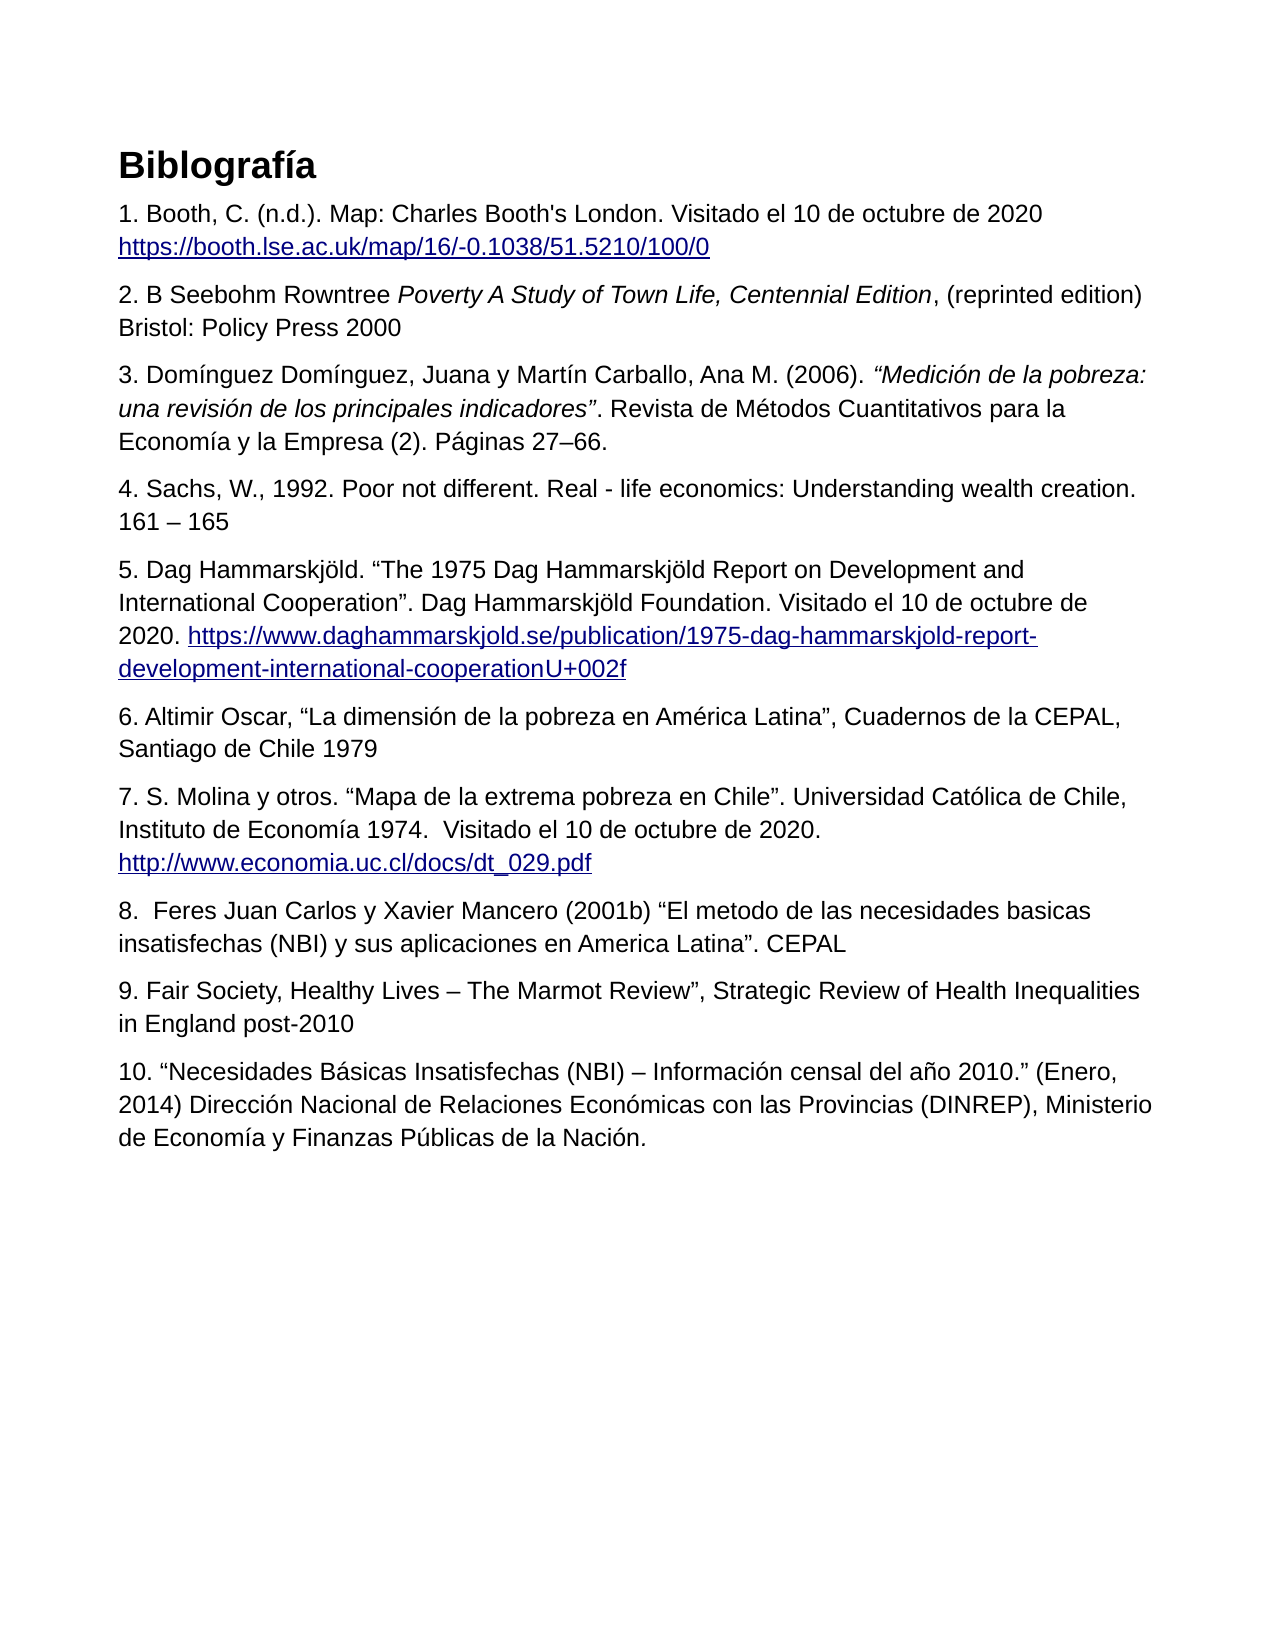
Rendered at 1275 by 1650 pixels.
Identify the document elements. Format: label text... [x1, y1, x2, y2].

text 3. Domínguez Domínguez, Juana y Martín Carballo, Ana M. (2006). “Medición de la pobreza: una revisión de los principales indicadores”. Revista de Métodos Cuantitativos para la Economía y la Empresa (2). Páginas 27–66. [118, 361, 1157, 455]
text 9. Fair Society, Healthy Lives – The Marmot Review”, Strategic Review of Health Inequalities in England post-2010 [118, 976, 1157, 1038]
text 5. Dag Hammarskjöld. “The 1975 Dag Hammarskjöld Report on Development and International Cooperation”. Dag Hammarskjöld Foundation. Visitado el 10 de octubre de 2020. https://www.daghammarskjold.se/publication/1975-dag-hammarskjold-report-development-international-cooperationU+002f [118, 555, 1157, 683]
text 1. Booth, C. (n.d.). Map: Charles Booth's London. Visitado el 10 de octubre de 2020 https://booth.lse.ac.uk/map/16/-0.1038/51.5210/100/0 [118, 199, 1157, 261]
text 7. S. Molina y otros. “Mapa de la extrema pobreza en Chile”. Universidad Católica de Chile, Instituto de Economía 1974. Visitado el 10 de octubre de 2020. http://www.economia.uc.cl/docs/dt_029.pdf [118, 782, 1157, 877]
text 6. Altimir Oscar, “La dimensión de la pobreza en América Latina”, Cuadernos de la CEPAL, Santiago de Chile 1979 [118, 701, 1157, 763]
text 10. “Necesidades Básicas Insatisfechas (NBI) – Información censal del año 2010.” (Enero, 2014) Dirección Nacional de Relaciones Económicas con las Provincias (DINREP), Ministerio de Economía y Finanzas Públicas de la Nación. [118, 1057, 1157, 1152]
subtitle Biblografía [118, 143, 1157, 187]
text 2. B Seebohm Rowntree Poverty A Study of Town Life, Centennial Edition, (reprinted edition) Bristol: Policy Press 2000 [118, 280, 1157, 342]
text 4. Sachs, W., 1992. Poor not different. Real - life economics: Understanding wealth creation. 161 – 165 [118, 474, 1157, 536]
text 8. Feres Juan Carlos y Xavier Mancero (2001b) “El metodo de las necesidades basicas insatisfechas (NBI) y sus aplicaciones en America Latina”. CEPAL [118, 896, 1157, 957]
